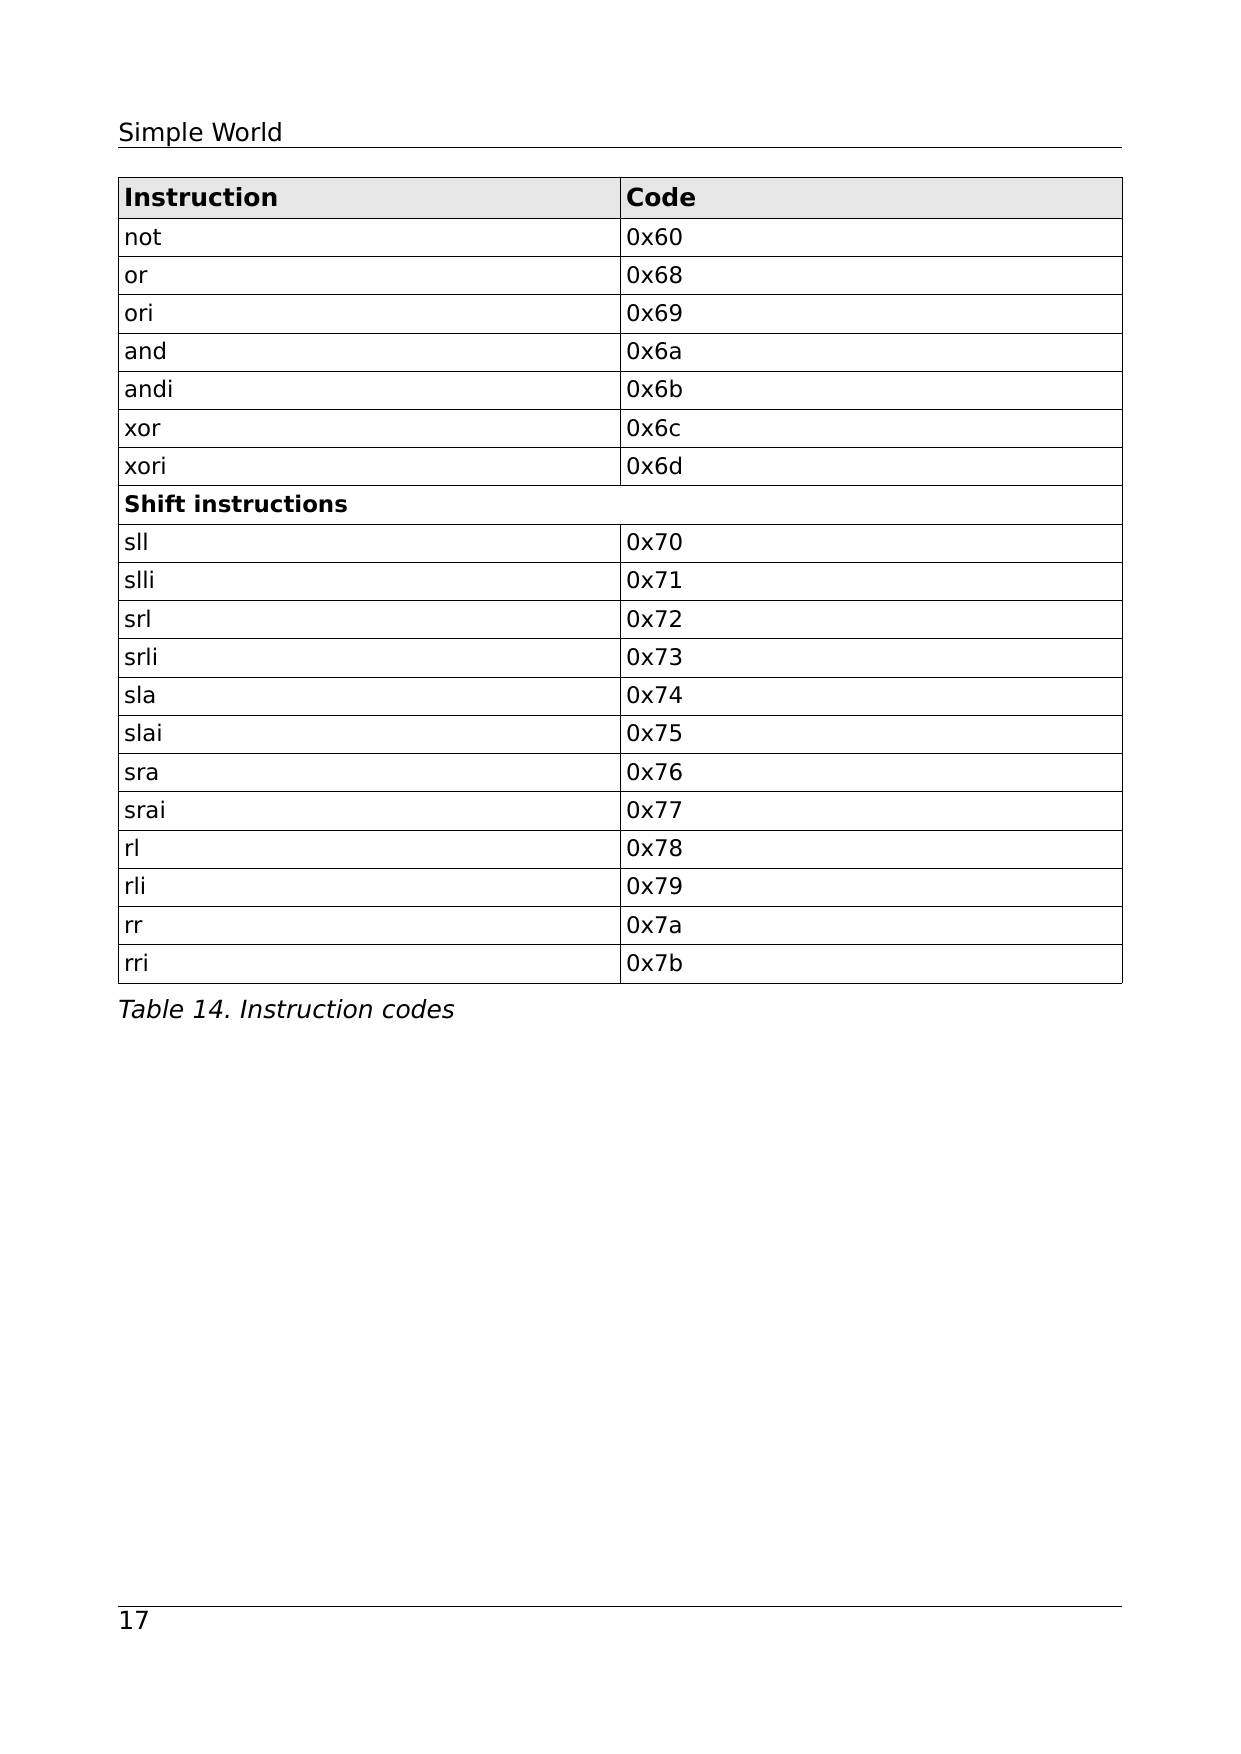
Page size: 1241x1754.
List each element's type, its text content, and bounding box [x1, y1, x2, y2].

table_cell rl [119, 831, 620, 868]
table_cell rri [119, 945, 620, 982]
table_cell srli [119, 639, 620, 677]
table_cell 0x6a [621, 334, 1122, 371]
table_cell 0x7a [621, 907, 1122, 944]
table_cell 0x76 [621, 754, 1122, 791]
table_cell slai [119, 716, 620, 753]
table_cell 0x6b [621, 372, 1122, 409]
table_header Code [621, 178, 1122, 218]
table_cell rr [119, 907, 620, 944]
table_cell and [119, 334, 620, 371]
table_cell 0x75 [621, 716, 1122, 753]
table_cell rli [119, 869, 620, 906]
table_cell or [119, 257, 620, 294]
table_cell xori [119, 448, 620, 485]
table_cell 0x69 [621, 295, 1122, 332]
table_cell xor [119, 410, 620, 447]
table_cell 0x71 [621, 563, 1122, 600]
table_cell Shift instructions [119, 486, 1122, 524]
table_cell 0x72 [621, 601, 1122, 638]
table_cell slli [119, 563, 620, 600]
table_cell 0x77 [621, 792, 1122, 829]
table_cell ori [119, 295, 620, 332]
text Table 14. Instruction codes [118, 995, 1122, 1024]
table_cell 0x60 [621, 219, 1122, 256]
table_cell sra [119, 754, 620, 791]
table_cell srl [119, 601, 620, 638]
table_cell 0x73 [621, 639, 1122, 677]
table_cell 0x79 [621, 869, 1122, 906]
table_cell srai [119, 792, 620, 829]
table_cell 0x6c [621, 410, 1122, 447]
table_cell sla [119, 678, 620, 715]
table_cell 0x70 [621, 525, 1122, 562]
table_cell 0x6d [621, 448, 1122, 485]
table_cell 0x68 [621, 257, 1122, 294]
table_header Instruction [119, 178, 620, 218]
table_cell andi [119, 372, 620, 409]
table_cell not [119, 219, 620, 256]
table_cell 0x78 [621, 831, 1122, 868]
table_cell 0x7b [621, 945, 1122, 982]
table_cell 0x74 [621, 678, 1122, 715]
table_cell sll [119, 525, 620, 562]
